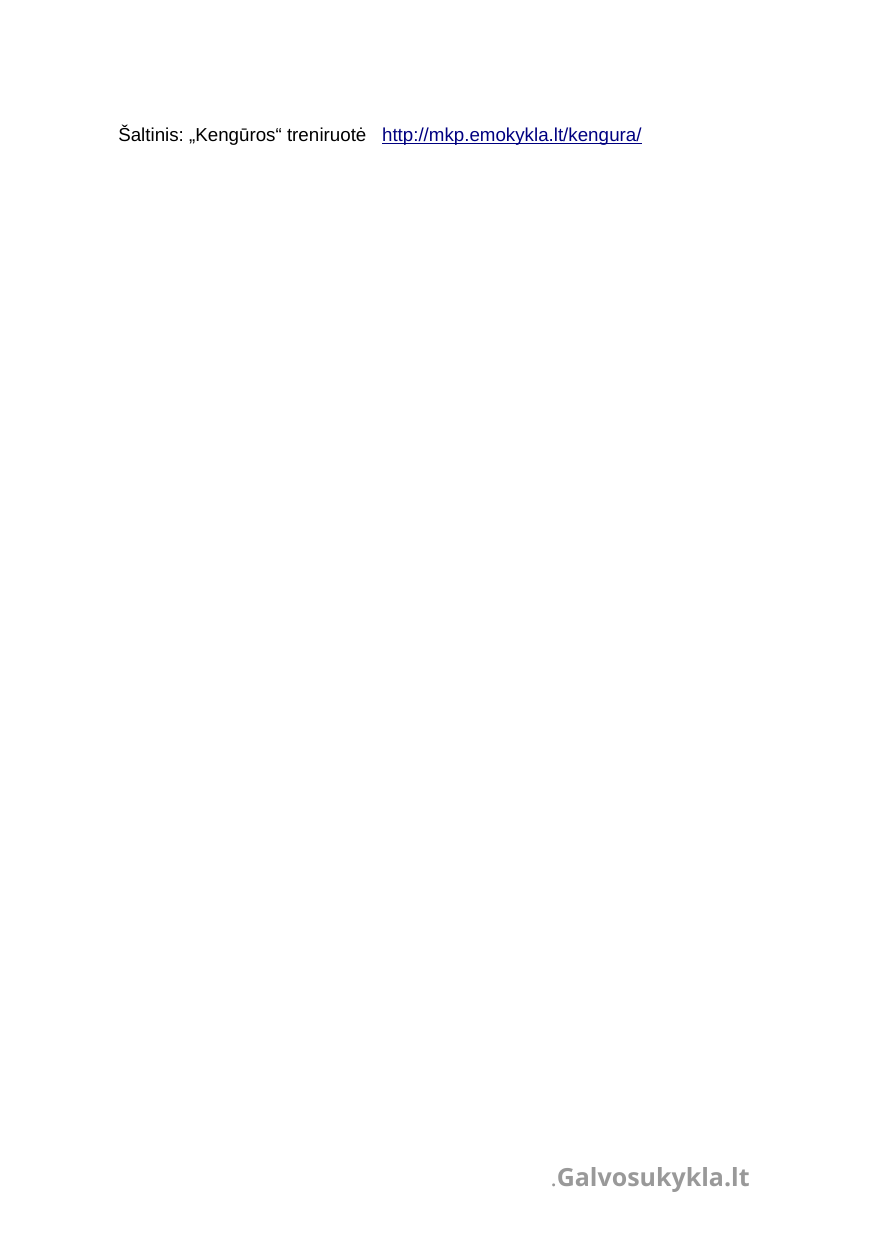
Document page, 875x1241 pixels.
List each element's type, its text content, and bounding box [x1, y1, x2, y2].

text Šaltinis: „Kengūros“ treniruotė http://mkp.emokykla.lt/kengura/ [118, 118, 756, 147]
